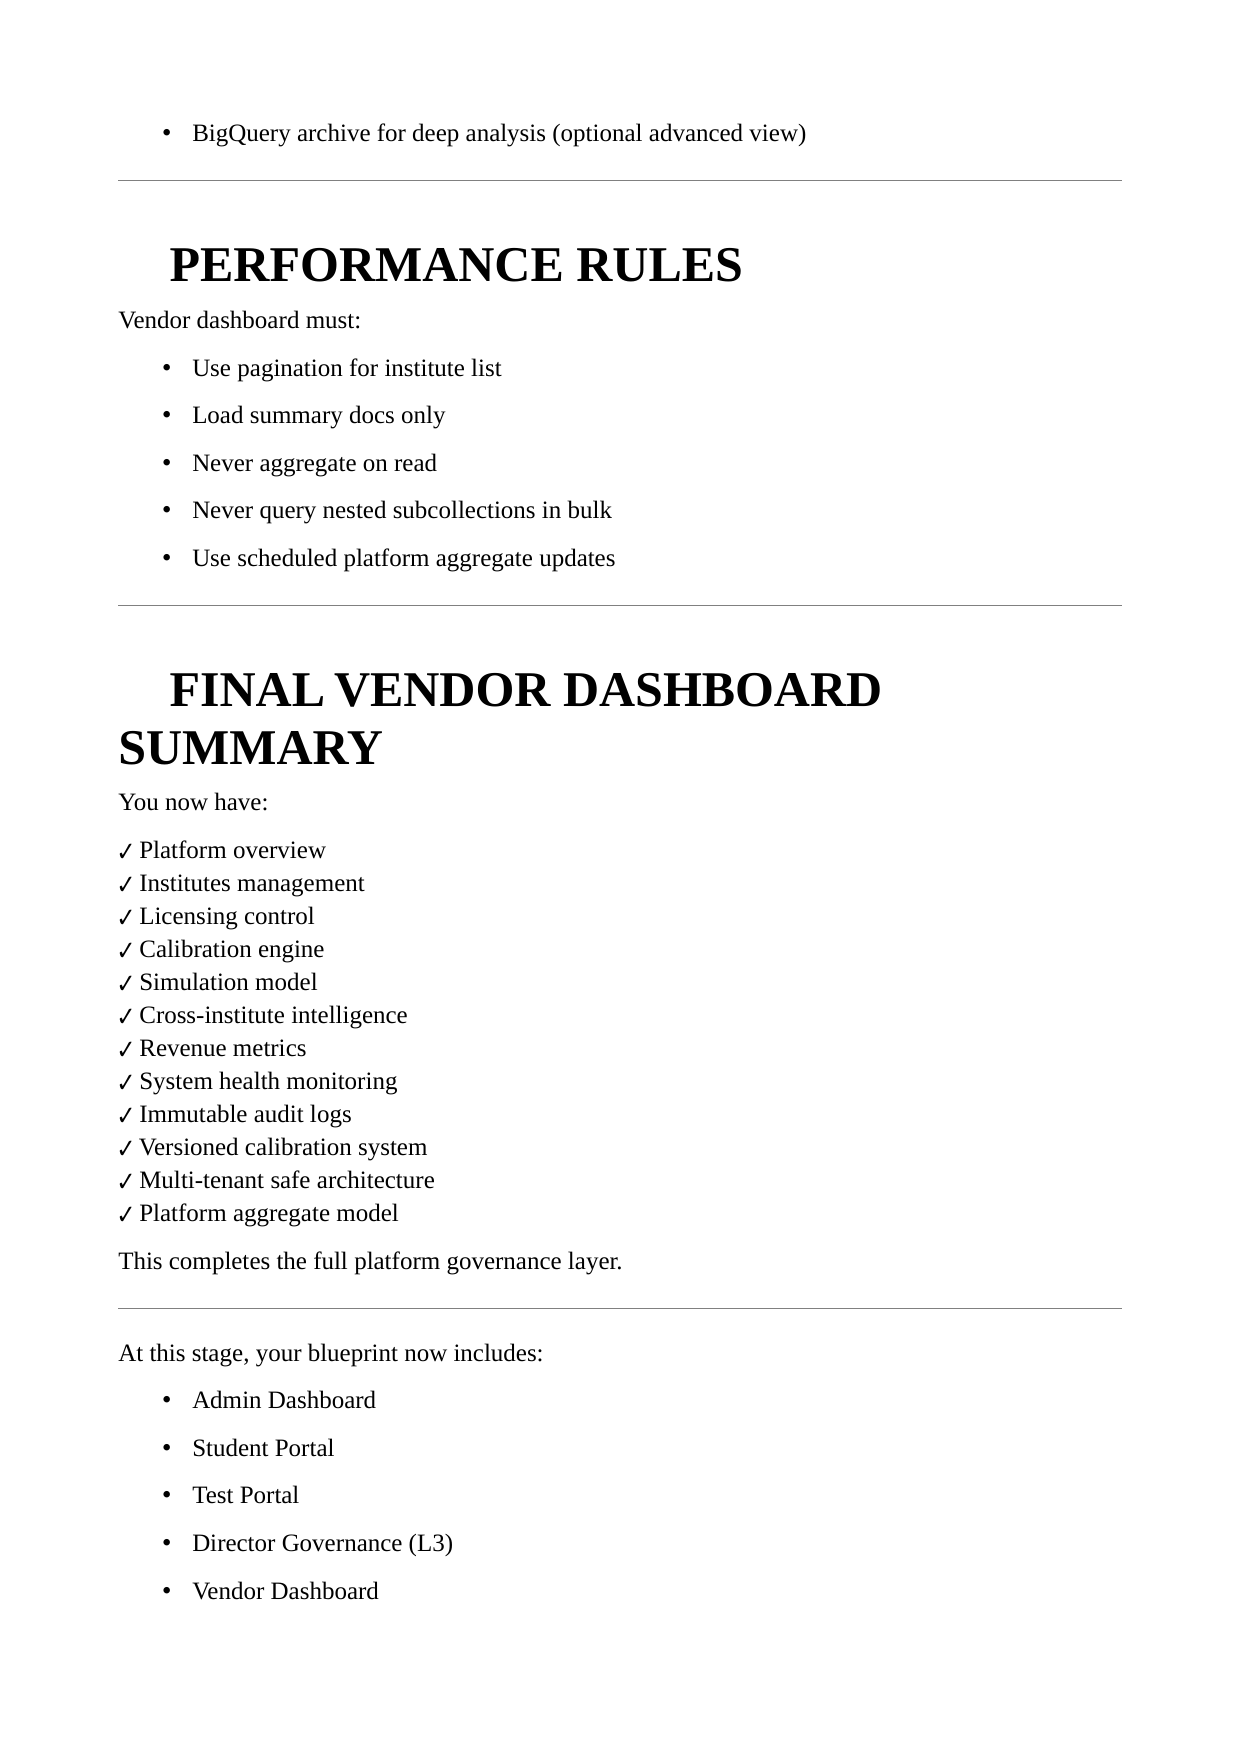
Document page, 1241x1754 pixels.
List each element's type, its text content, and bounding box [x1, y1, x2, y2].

list Never query nested subcollections in bulk [162, 495, 1122, 524]
text Vendor dashboard must: [118, 305, 1122, 334]
text ✔ Platform overview ✔ Institutes management ✔ Licensing control ✔ Calibration engine ✔ Simulation model ✔ Cross-institute intelligence ✔ Revenue metrics ✔ System health monitoring ✔ Immutable audit logs ✔ Versioned calibration system ✔ Multi-tenant safe architecture ✔ Platform aggregate model [118, 835, 1122, 1227]
list BigQuery archive for deep analysis (optional advanced view) [162, 118, 1122, 147]
text This completes the full platform governance layer. [118, 1246, 1122, 1274]
subtitle 🚦 PERFORMANCE RULES [118, 235, 1122, 292]
list Use scheduled platform aggregate updates [162, 543, 1122, 572]
list Admin Dashboard [162, 1385, 1122, 1414]
list Use pagination for institute list [162, 353, 1122, 381]
subtitle 🎯 FINAL VENDOR DASHBOARD SUMMARY [118, 660, 1122, 775]
text At this stage, your blueprint now includes: [118, 1338, 1122, 1366]
list Vendor Dashboard [162, 1576, 1122, 1604]
list Test Portal [162, 1481, 1122, 1509]
list Never aggregate on read [162, 448, 1122, 477]
text You now have: [118, 787, 1122, 816]
list Load summary docs only [162, 400, 1122, 429]
list Director Governance (L3) [162, 1528, 1122, 1557]
list Student Portal [162, 1433, 1122, 1462]
